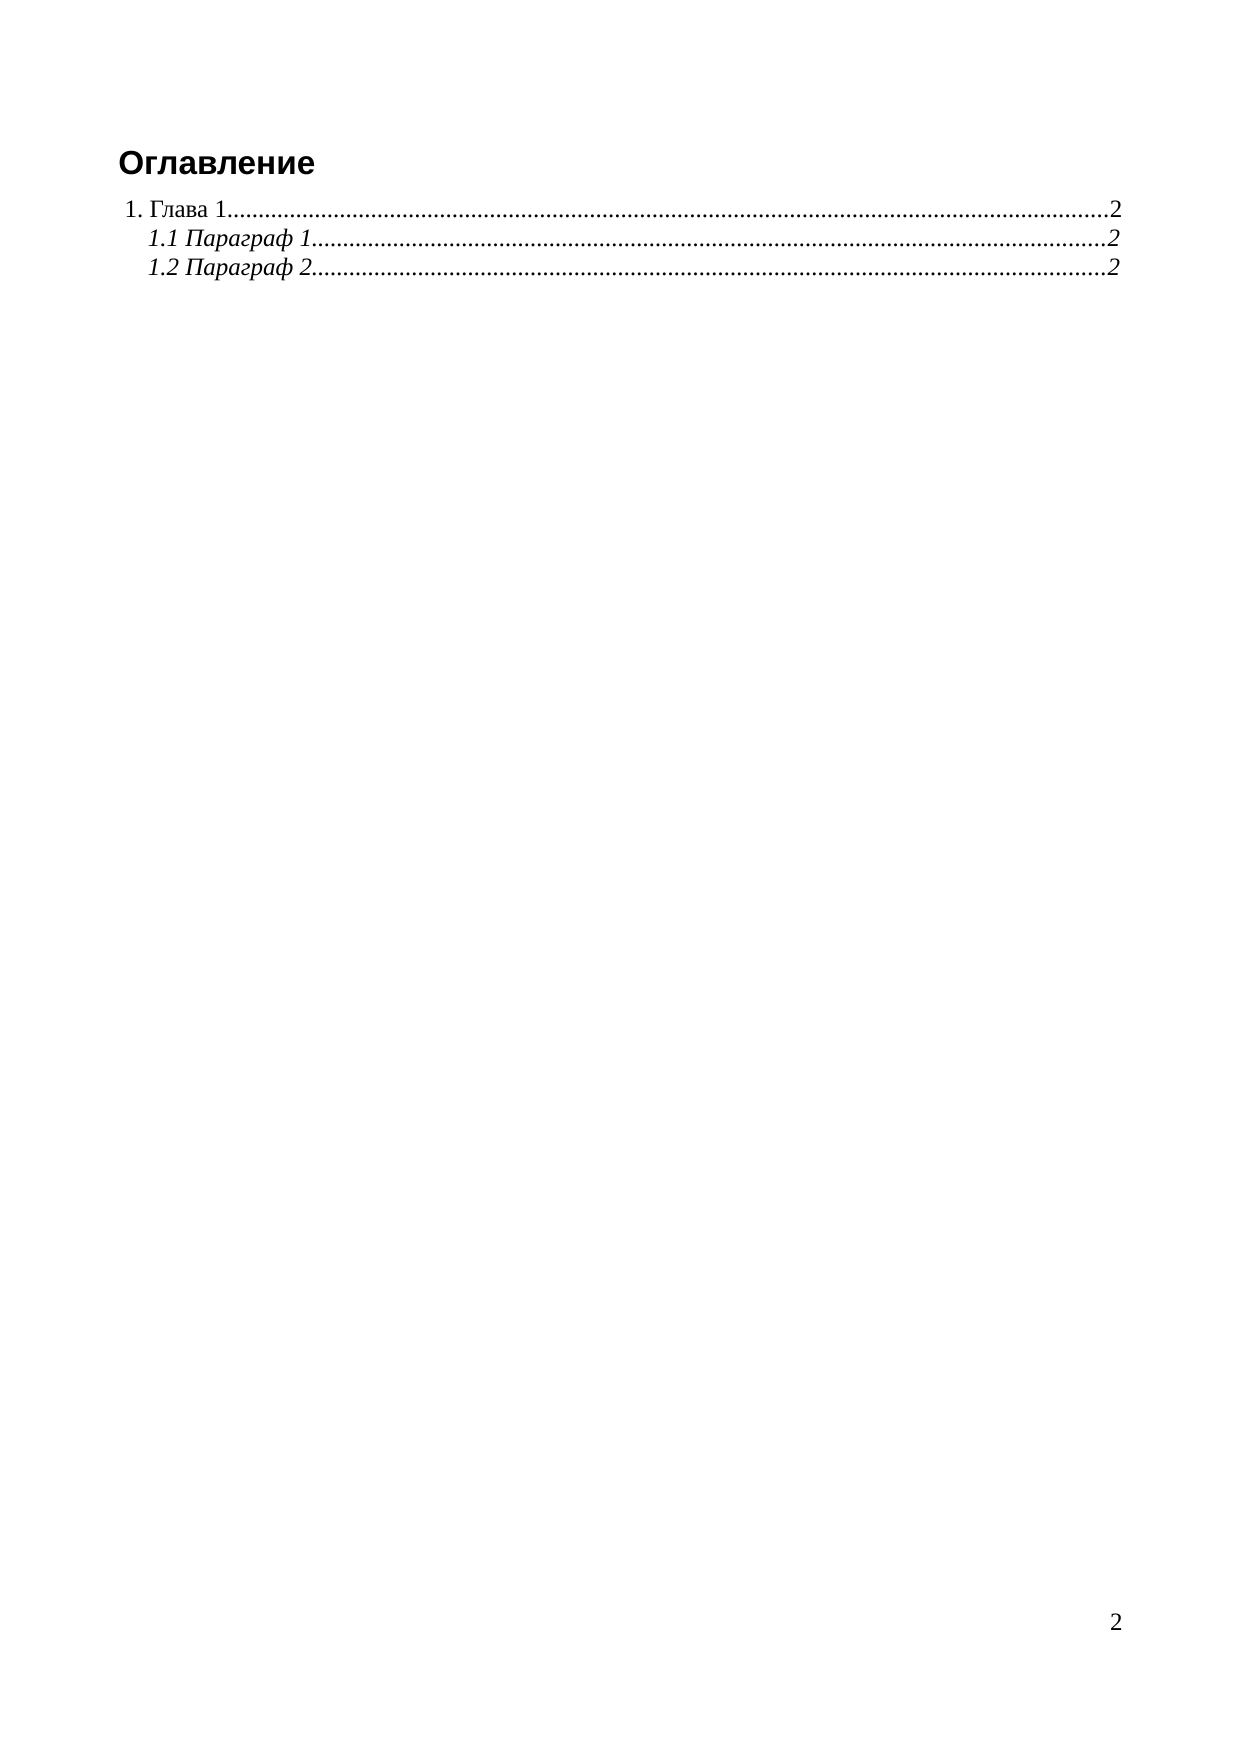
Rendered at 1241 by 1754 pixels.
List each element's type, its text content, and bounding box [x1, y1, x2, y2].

text 1. Глава 1 2 [118, 194, 1122, 223]
text 1.1 Параграф 1 2 [148, 223, 1122, 252]
subtitle Оглавление [118, 143, 1122, 182]
text 1.2 Параграф 2 2 [148, 252, 1122, 280]
